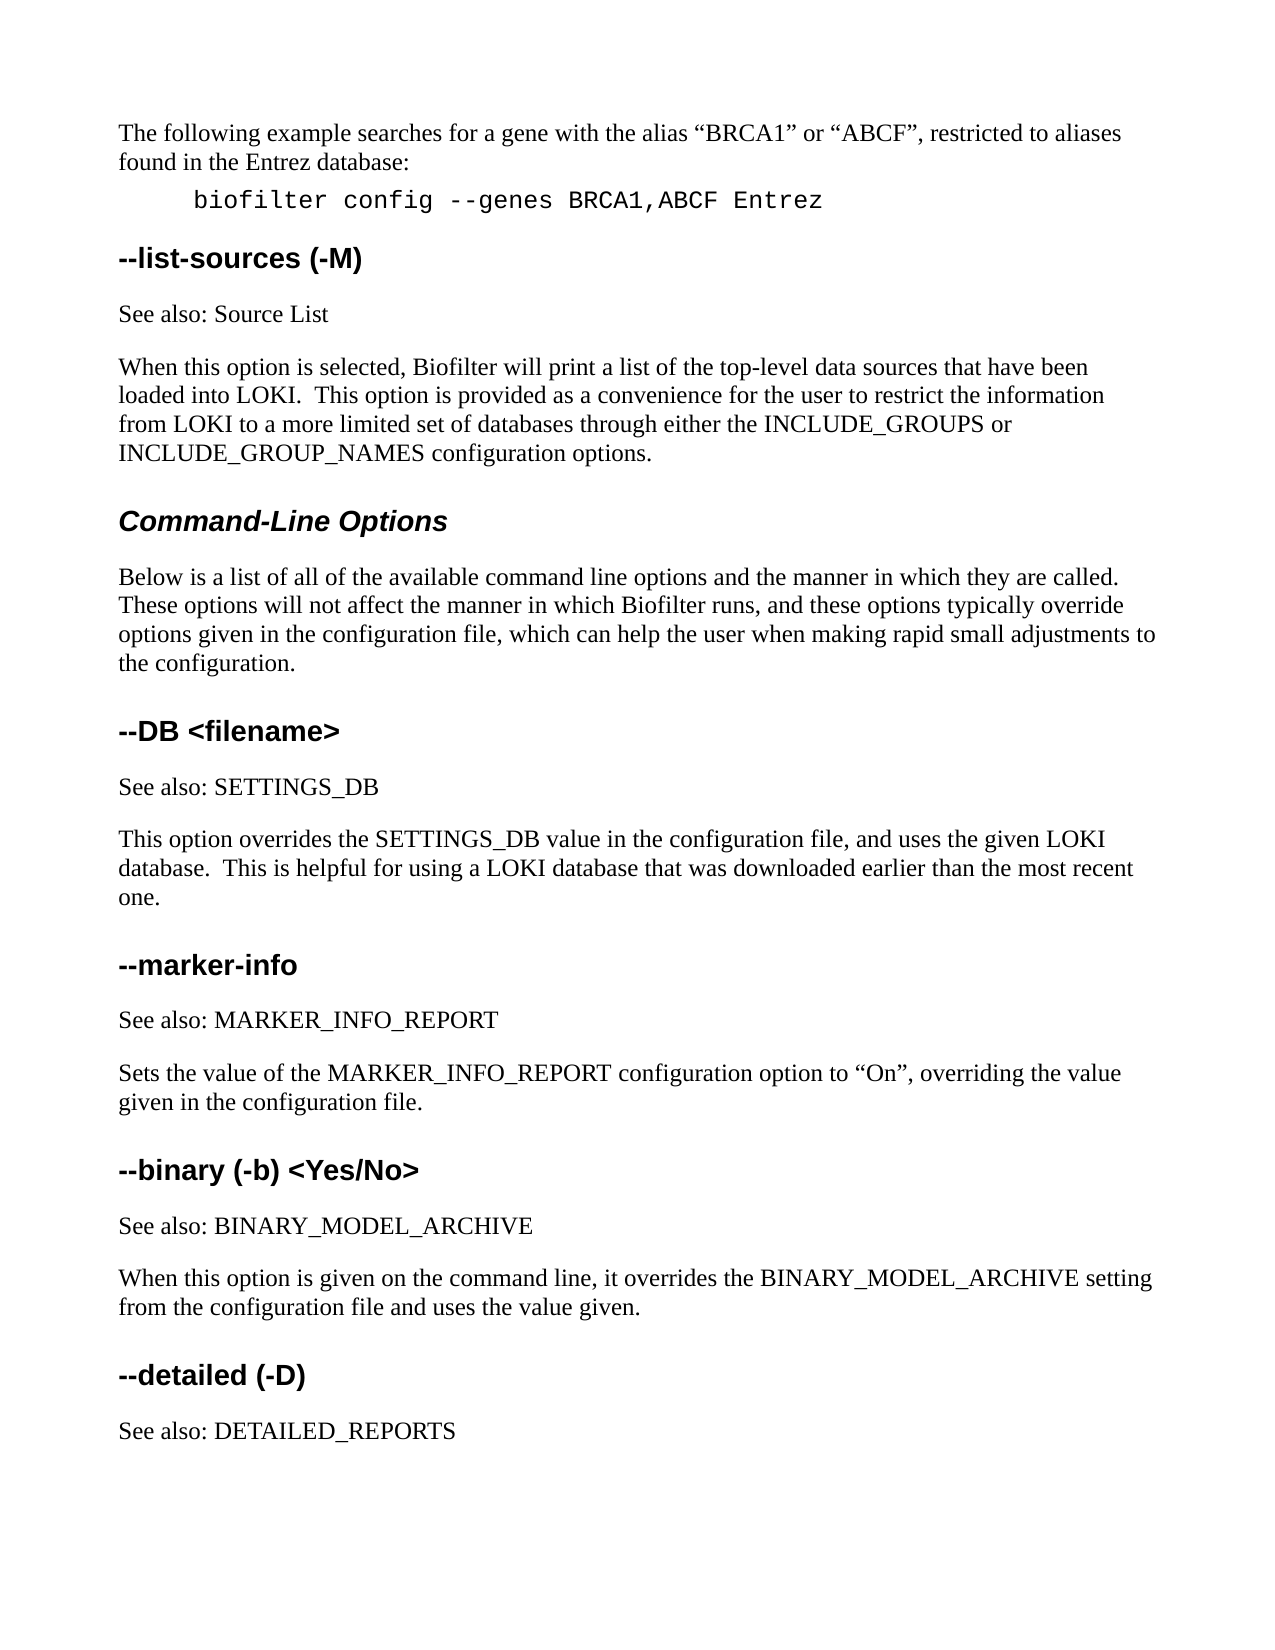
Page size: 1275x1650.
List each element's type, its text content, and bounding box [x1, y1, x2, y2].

subtitle --marker-info [118, 948, 1157, 981]
subtitle --list-sources (-M) [118, 241, 1157, 274]
text See also: MARKER_INFO_REPORT [118, 1006, 1157, 1034]
text When this option is selected, Biofilter will print a list of the top-level data sources that have been loaded into LOKI. This option is provided as a convenience for the user to restrict the information from LOKI to a more limited set of databases through either the INCLUDE_GROUPS or INCLUDE_GROUP_NAMES configuration options. [118, 352, 1157, 467]
text When this option is given on the command line, it overrides the BINARY_MODEL_ARCHIVE setting from the configuration file and uses the value given. [118, 1263, 1157, 1321]
text See also: SETTINGS_DB [118, 772, 1157, 800]
text biofilter config --genes BRCA1,ABCF Entrez [193, 188, 1082, 216]
text This option overrides the SETTINGS_DB value in the configuration file, and uses the given LOKI database. This is helpful for using a LOKI database that was downloaded earlier than the most recent one. [118, 824, 1157, 911]
subtitle --DB <filename> [118, 714, 1157, 747]
subtitle Command-Line Options [118, 504, 1157, 537]
text Sets the value of the MARKER_INFO_REPORT configuration option to “On”, overriding the value given in the configuration file. [118, 1058, 1157, 1116]
subtitle --detailed (-D) [118, 1358, 1157, 1392]
text See also: Source List [118, 299, 1157, 328]
text See also: DETAILED_REPORTS [118, 1416, 1157, 1445]
text See also: BINARY_MODEL_ARCHIVE [118, 1211, 1157, 1239]
text The following example searches for a gene with the alias “BRCA1” or “ABCF”, restricted to aliases found in the Entrez database: [118, 118, 1157, 176]
text Below is a list of all of the available command line options and the manner in which they are called. These options will not affect the manner in which Biofilter runs, and these options typically override options given in the configuration file, which can help the user when making rapid small adjustments to the configuration. [118, 562, 1157, 677]
subtitle --binary (-b) <Yes/No> [118, 1153, 1157, 1186]
